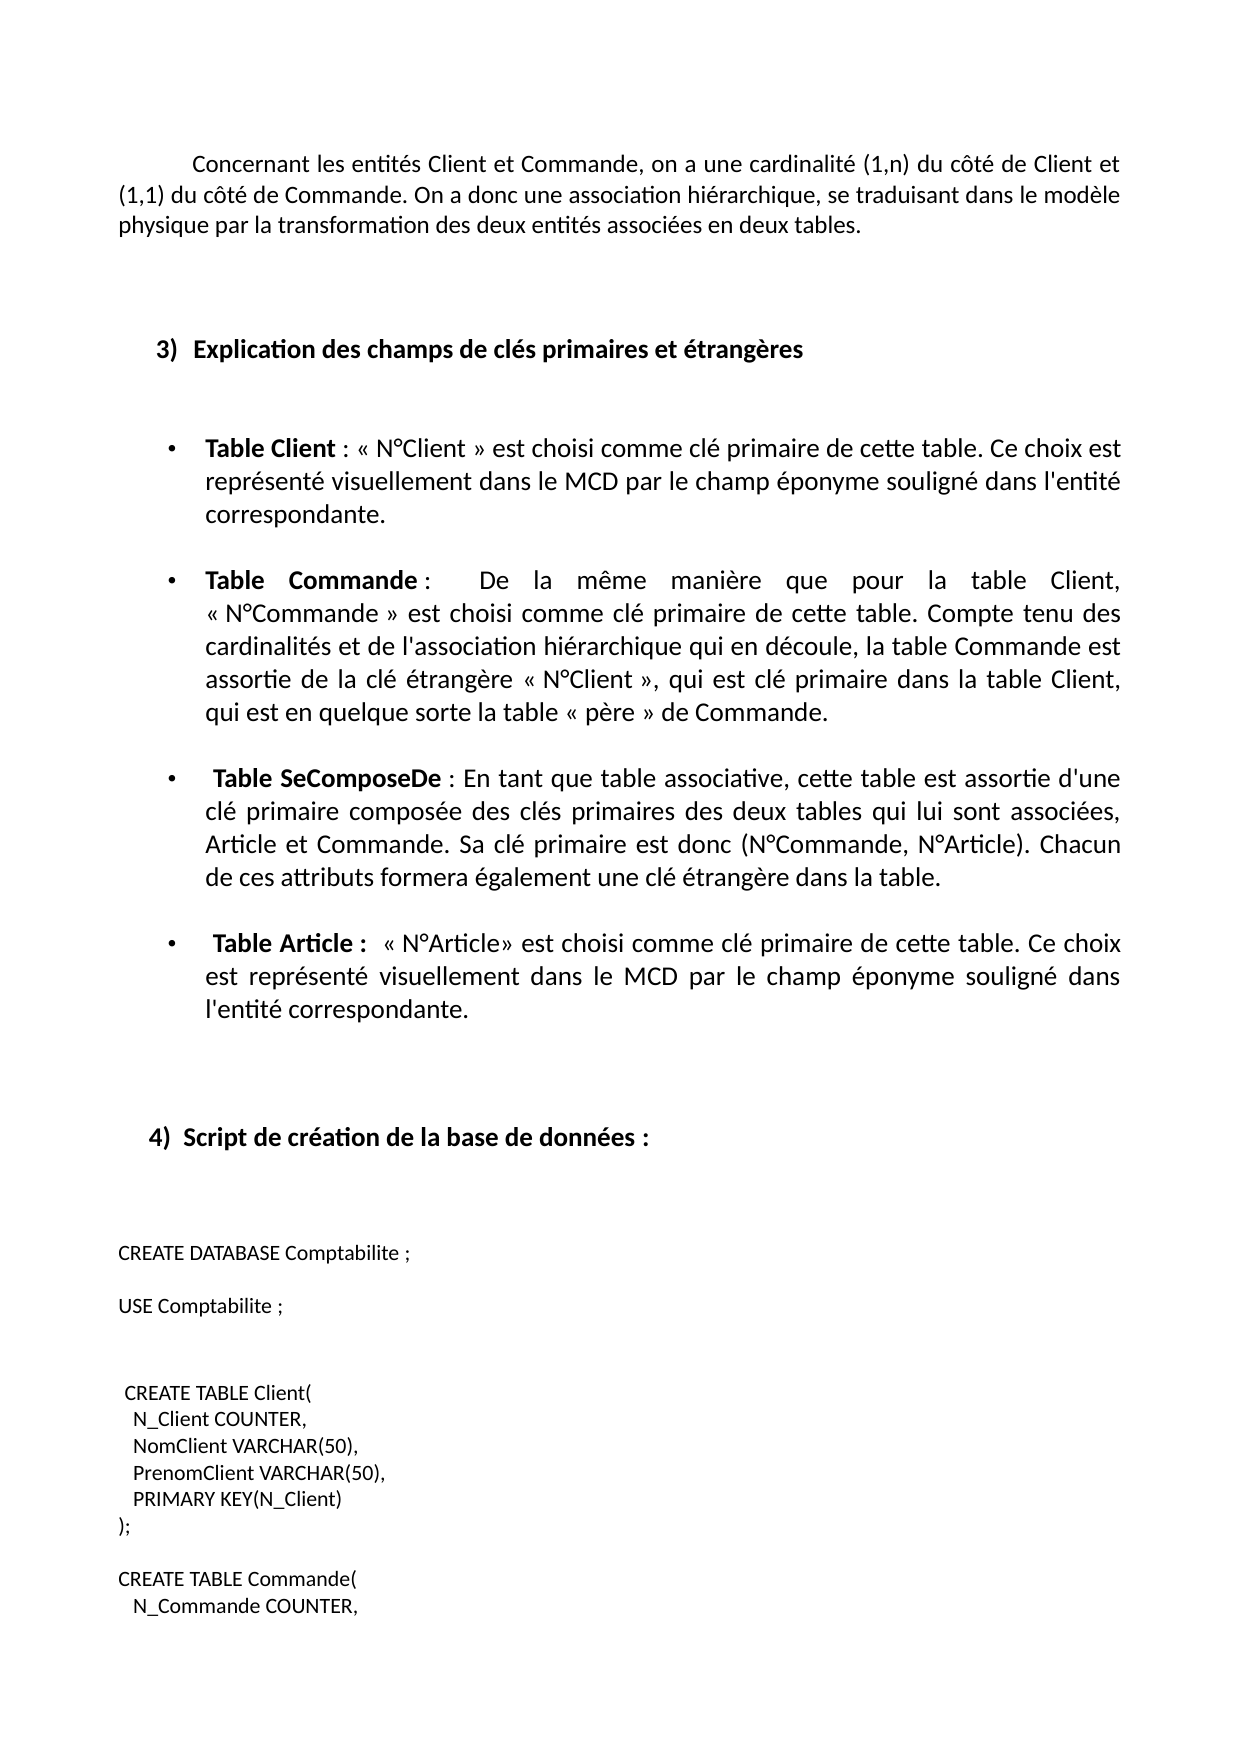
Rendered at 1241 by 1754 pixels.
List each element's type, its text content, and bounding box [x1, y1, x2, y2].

list Explication des champs de clés primaires et étrangères [156, 332, 1122, 365]
text Concernant les entités Client et Commande, on a une cardinalité (1,n) du côté de Client et (1,1) du côté de Commande. On a donc une association hiérarchique, se traduisant dans le modèle physique par la transformation des deux entités associées en deux tables. [118, 149, 1122, 240]
text N_Client COUNTER, [118, 1406, 1122, 1432]
text 4) Script de création de la base de données : [118, 1120, 1122, 1153]
text N_Commande COUNTER, [118, 1592, 1122, 1619]
text PRIMARY KEY(N_Client) [118, 1486, 1122, 1512]
list Table SeComposeDe : En tant que table associative, cette table est assortie d'une clé primaire composée des clés primaires des deux tables qui lui sont associées, Article et Commande. Sa clé primaire est donc (N°Commande, N°Article). Chacun de ces attributs formera également une clé étrangère dans la table. [168, 761, 1122, 893]
text ); [118, 1512, 1122, 1539]
text CREATE TABLE Commande( [118, 1566, 1122, 1592]
text USE Comptabilite ; [118, 1293, 1122, 1319]
list Table Article : « N°Article» est choisi comme clé primaire de cette table. Ce choix est représenté visuellement dans le MCD par le champ éponyme souligné dans l'entité correspondante. [168, 926, 1122, 1025]
list Table Commande : De la même manière que pour la table Client, « N°Commande » est choisi comme clé primaire de cette table. Compte tenu des cardinalités et de l'association hiérarchique qui en découle, la table Commande est assortie de la clé étrangère « N°Client », qui est clé primaire dans la table Client, qui est en quelque sorte la table « père » de Commande. [168, 563, 1122, 728]
text PrenomClient VARCHAR(50), [118, 1459, 1122, 1486]
text CREATE DATABASE Comptabilite ; [118, 1239, 1122, 1266]
list Table Client : « N°Client » est choisi comme clé primaire de cette table. Ce choix est représenté visuellement dans le MCD par le champ éponyme souligné dans l'entité correspondante. [168, 431, 1122, 530]
text NomClient VARCHAR(50), [118, 1432, 1122, 1459]
text CREATE TABLE Client( [118, 1377, 1122, 1406]
